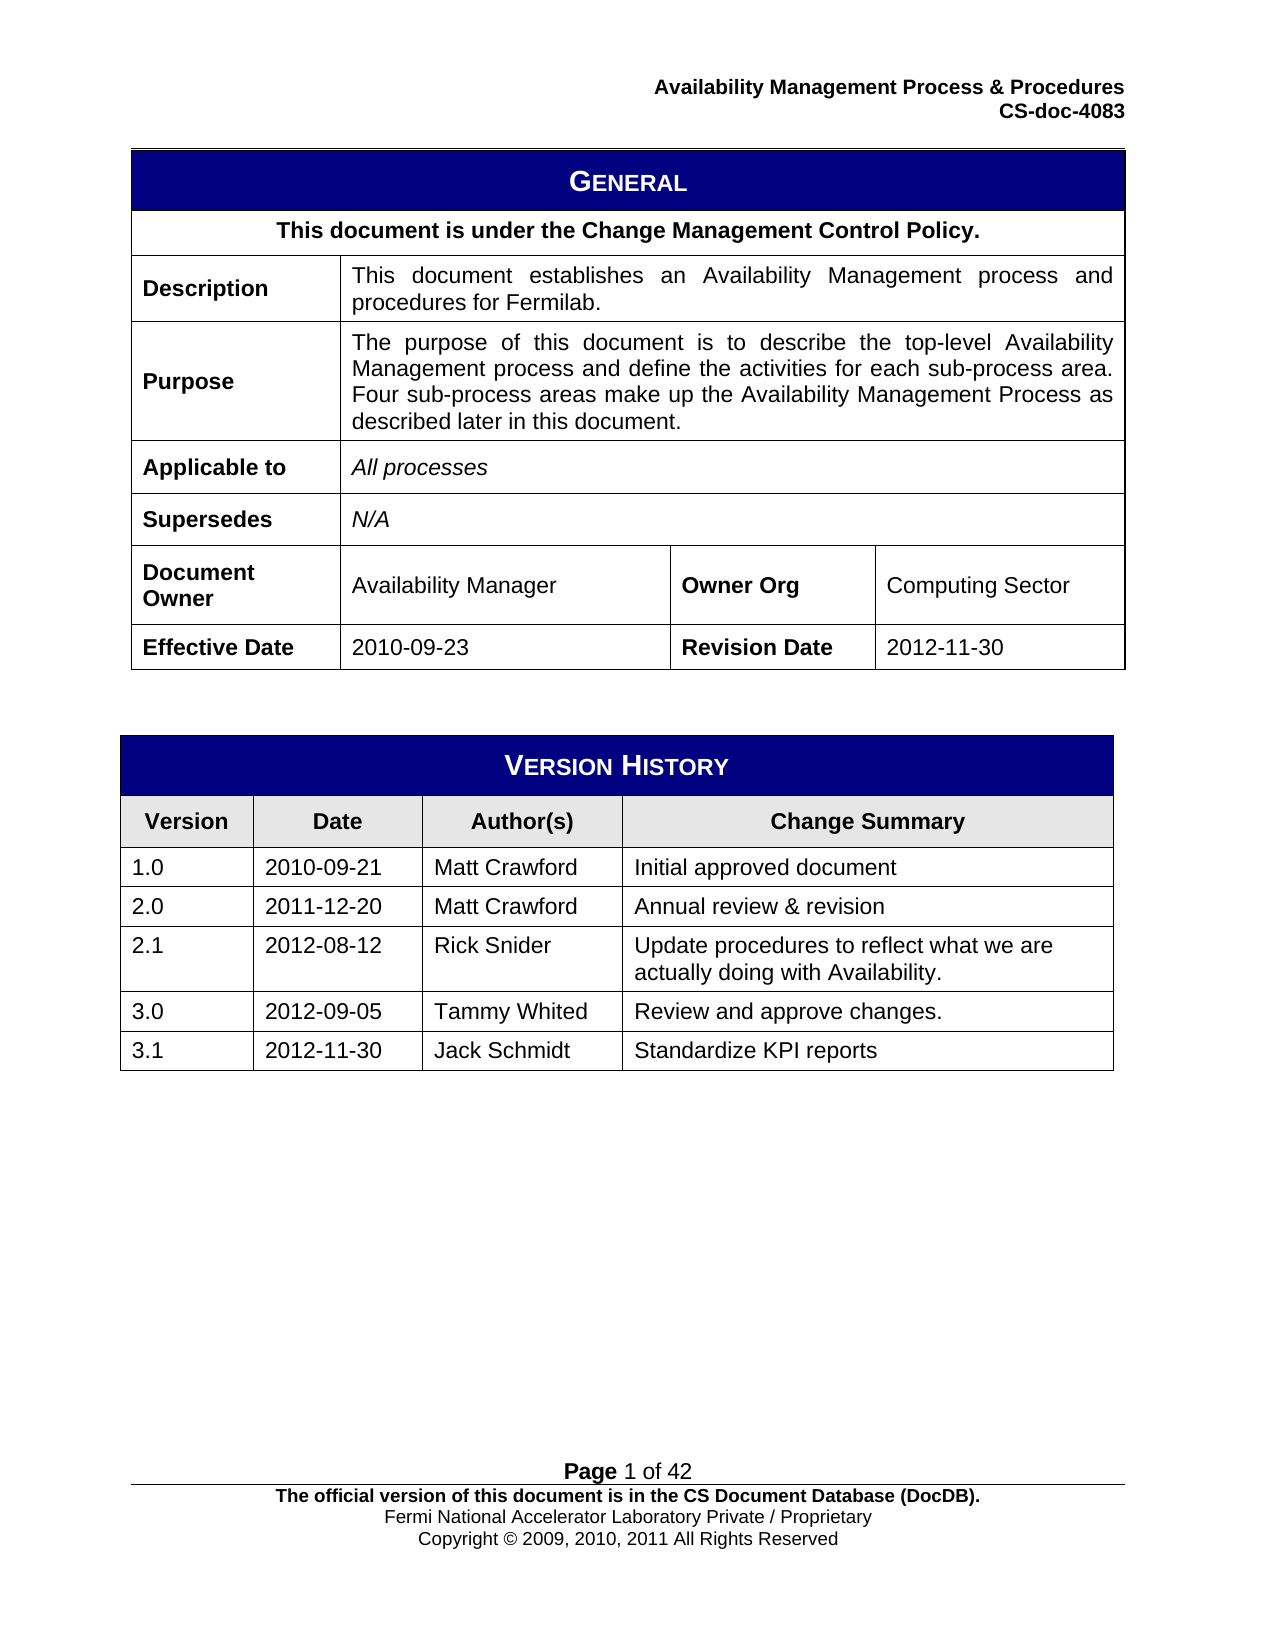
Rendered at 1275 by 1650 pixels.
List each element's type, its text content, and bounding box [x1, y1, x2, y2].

table_cell 2.1 [121, 927, 253, 991]
table_cell This document is under the Change Management Control Policy. [132, 211, 1124, 255]
table_cell 2012-11-30 [254, 1032, 422, 1070]
table_cell Document Owner [132, 546, 340, 624]
table_cell Availability Manager [341, 546, 670, 624]
table_cell 3.1 [121, 1032, 253, 1070]
table_cell Revision Date [671, 625, 875, 669]
table_cell 2011-12-20 [254, 887, 422, 926]
table_cell 1.0 [121, 848, 253, 886]
table_header Version History [121, 736, 1113, 795]
table_cell Purpose [132, 322, 340, 440]
table_cell The purpose of this document is to describe the top-level Availability Management process and define the activities for each sub-process area. Four sub-process areas make up the Availability Management Process as described later in this document. [341, 322, 1124, 440]
table_cell 2012-08-12 [254, 927, 422, 991]
table_cell Supersedes [132, 494, 340, 545]
table_cell Change Summary [623, 796, 1113, 847]
table_cell Applicable to [132, 441, 340, 493]
table_cell Review and approve changes. [623, 992, 1113, 1031]
table_cell Date [254, 796, 422, 847]
table_cell Jack Schmidt [423, 1032, 622, 1070]
table_cell Tammy Whited [423, 992, 622, 1031]
table_cell Effective Date [132, 625, 340, 669]
table_cell 2010-09-21 [254, 848, 422, 886]
table_cell 3.0 [121, 992, 253, 1031]
table_cell N/A [341, 494, 1124, 545]
table_cell Rick Snider [423, 927, 622, 991]
table_cell All processes [341, 441, 1124, 493]
table_cell 2010-09-23 [341, 625, 670, 669]
table_cell Owner Org [671, 546, 875, 624]
table_cell Author(s) [423, 796, 622, 847]
table_cell Initial approved document [623, 848, 1113, 886]
table_cell Computing Sector [876, 546, 1124, 624]
table_cell Version [121, 796, 253, 847]
table_cell This document establishes an Availability Management process and procedures for Fermilab. [341, 256, 1124, 321]
table_cell Description [132, 256, 340, 321]
table_cell 2012-09-05 [254, 992, 422, 1031]
table_cell 2012-11-30 [876, 625, 1124, 669]
table_cell 2.0 [121, 887, 253, 926]
table_header General [132, 151, 1124, 210]
table_cell Matt Crawford [423, 848, 622, 886]
table_cell Matt Crawford [423, 887, 622, 926]
table_cell Standardize KPI reports [623, 1032, 1113, 1070]
table_cell Update procedures to reflect what we are actually doing with Availability. [623, 927, 1113, 991]
table_cell Annual review & revision [623, 887, 1113, 926]
